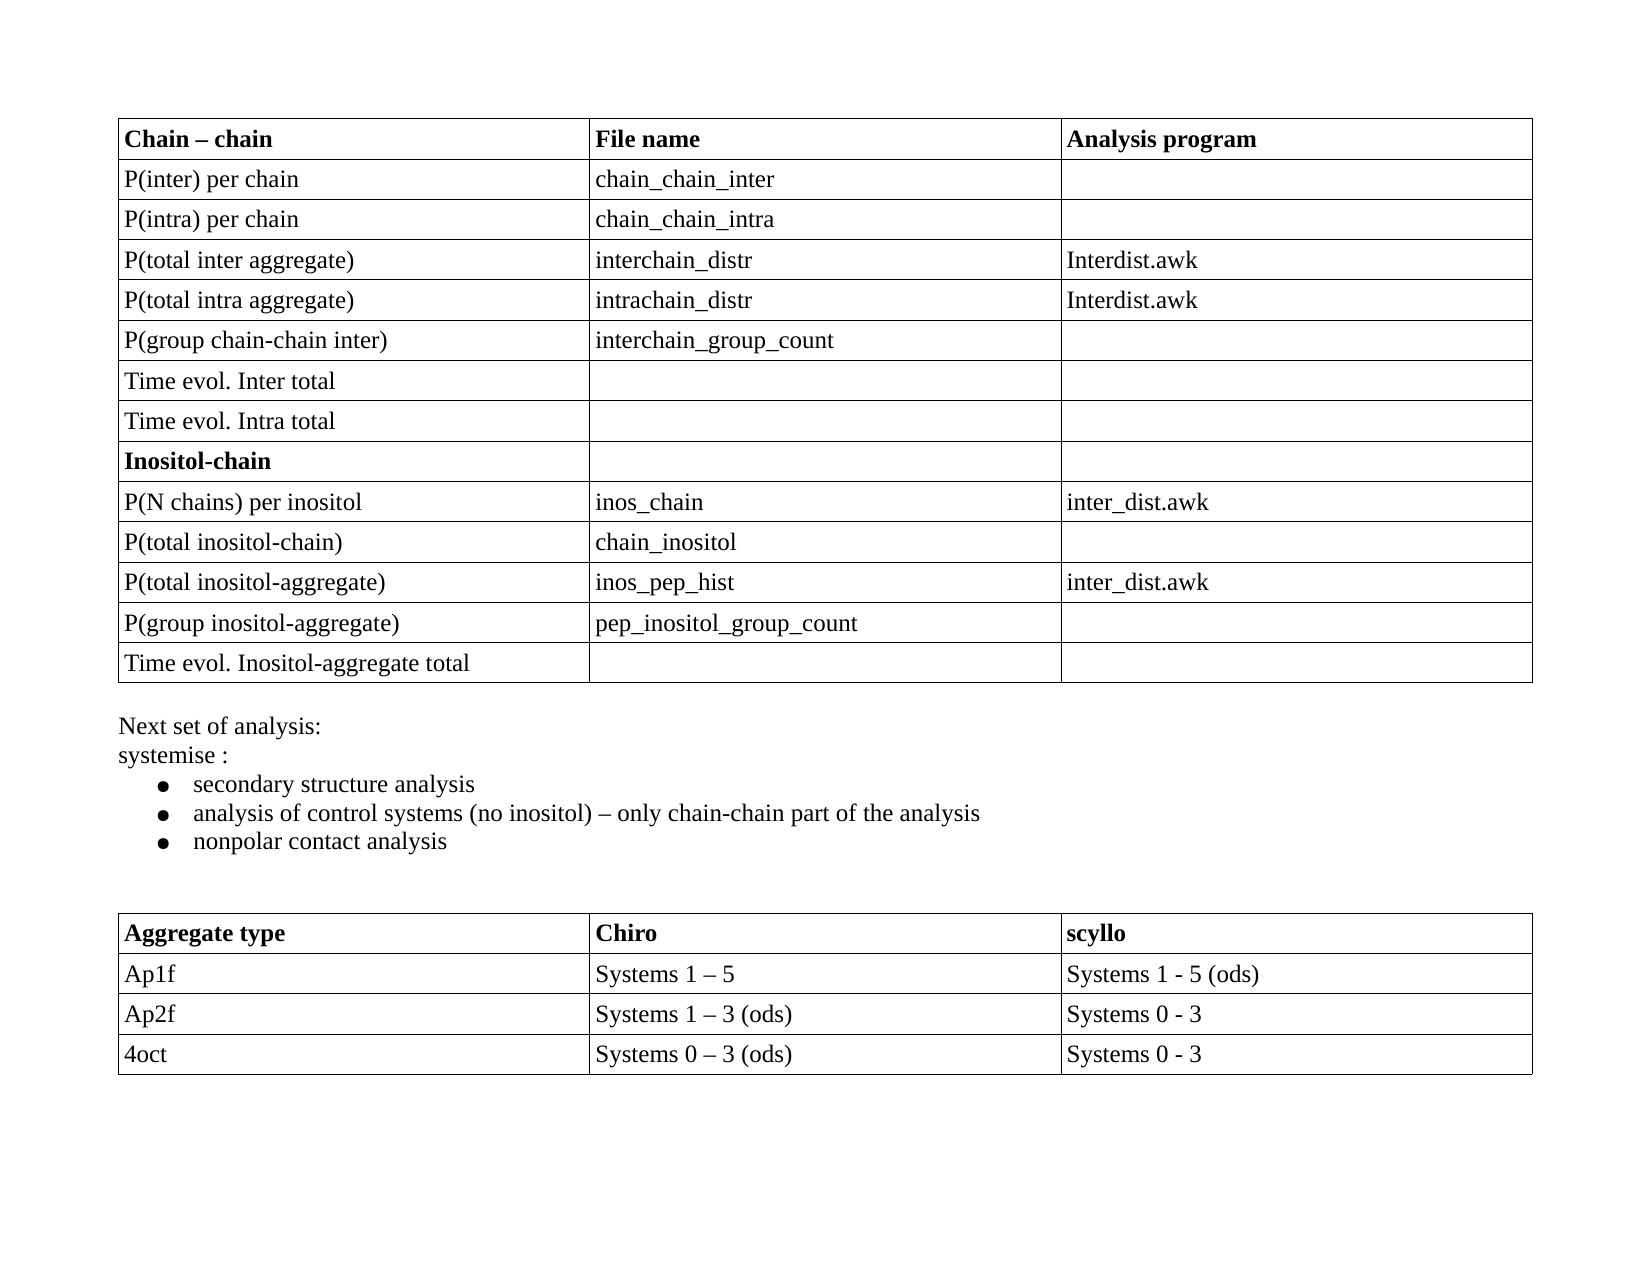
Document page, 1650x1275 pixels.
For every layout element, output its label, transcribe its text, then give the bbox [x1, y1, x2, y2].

table_cell [1062, 160, 1532, 199]
table_cell P(total intra aggregate) [119, 280, 589, 320]
table_cell P(total inositol-chain) [119, 522, 589, 562]
table_cell inos_chain [590, 482, 1061, 521]
table_cell P(group inositol-aggregate) [119, 603, 589, 642]
table_cell P(total inter aggregate) [119, 240, 589, 279]
table_cell Ap2f [119, 994, 589, 1033]
table_cell [1062, 321, 1532, 360]
table_cell interchain_group_count [590, 321, 1061, 360]
table_cell Systems 0 - 3 [1062, 994, 1532, 1033]
table_cell [590, 401, 1061, 441]
table_cell [590, 361, 1061, 400]
table_header Analysis program [1062, 119, 1532, 158]
table_cell Interdist.awk [1062, 280, 1532, 320]
table_cell Interdist.awk [1062, 240, 1532, 279]
table_cell P(inter) per chain [119, 160, 589, 199]
text systemise : [118, 740, 1532, 769]
table_cell pep_inositol_group_count [590, 603, 1061, 642]
table_cell Ap1f [119, 954, 589, 993]
table_cell Systems 1 – 5 [590, 954, 1061, 993]
table_cell chain_chain_intra [590, 200, 1061, 239]
table_cell Systems 0 – 3 (ods) [590, 1035, 1061, 1074]
table_cell [1062, 522, 1532, 562]
table_cell P(N chains) per inositol [119, 482, 589, 521]
table_cell interchain_distr [590, 240, 1061, 279]
list nonpolar contact analysis [156, 826, 1532, 855]
table_cell P(intra) per chain [119, 200, 589, 239]
table_cell Systems 1 - 5 (ods) [1062, 954, 1532, 993]
table_cell Time evol. Intra total [119, 401, 589, 441]
table_cell Systems 0 - 3 [1062, 1035, 1532, 1074]
table_cell [1062, 200, 1532, 239]
table_cell chain_chain_inter [590, 160, 1061, 199]
table_cell Time evol. Inositol-aggregate total [119, 643, 589, 682]
table_cell Time evol. Inter total [119, 361, 589, 400]
table_header scyllo [1062, 914, 1532, 953]
table_cell Systems 1 – 3 (ods) [590, 994, 1061, 1033]
table_cell inos_pep_hist [590, 563, 1061, 602]
table_header Chiro [590, 914, 1061, 953]
table_cell intrachain_distr [590, 280, 1061, 320]
table_cell chain_inositol [590, 522, 1061, 562]
table_cell [1062, 401, 1532, 441]
table_cell P(group chain-chain inter) [119, 321, 589, 360]
table_cell inter_dist.awk [1062, 563, 1532, 602]
list analysis of control systems (no inositol) – only chain-chain part of the analysis [156, 798, 1532, 826]
table_cell Inositol-chain [119, 442, 589, 481]
table_cell 4oct [119, 1035, 589, 1074]
table_cell [1062, 643, 1532, 682]
table_header Aggregate type [119, 914, 589, 953]
table_cell [1062, 442, 1532, 481]
table_cell [1062, 603, 1532, 642]
table_cell [590, 643, 1061, 682]
table_cell inter_dist.awk [1062, 482, 1532, 521]
table_cell [590, 442, 1061, 481]
table_header File name [590, 119, 1061, 158]
table_cell P(total inositol-aggregate) [119, 563, 589, 602]
table_cell [1062, 361, 1532, 400]
list secondary structure analysis [156, 769, 1532, 798]
text Next set of analysis: [118, 711, 1532, 740]
table_header Chain – chain [119, 119, 589, 158]
